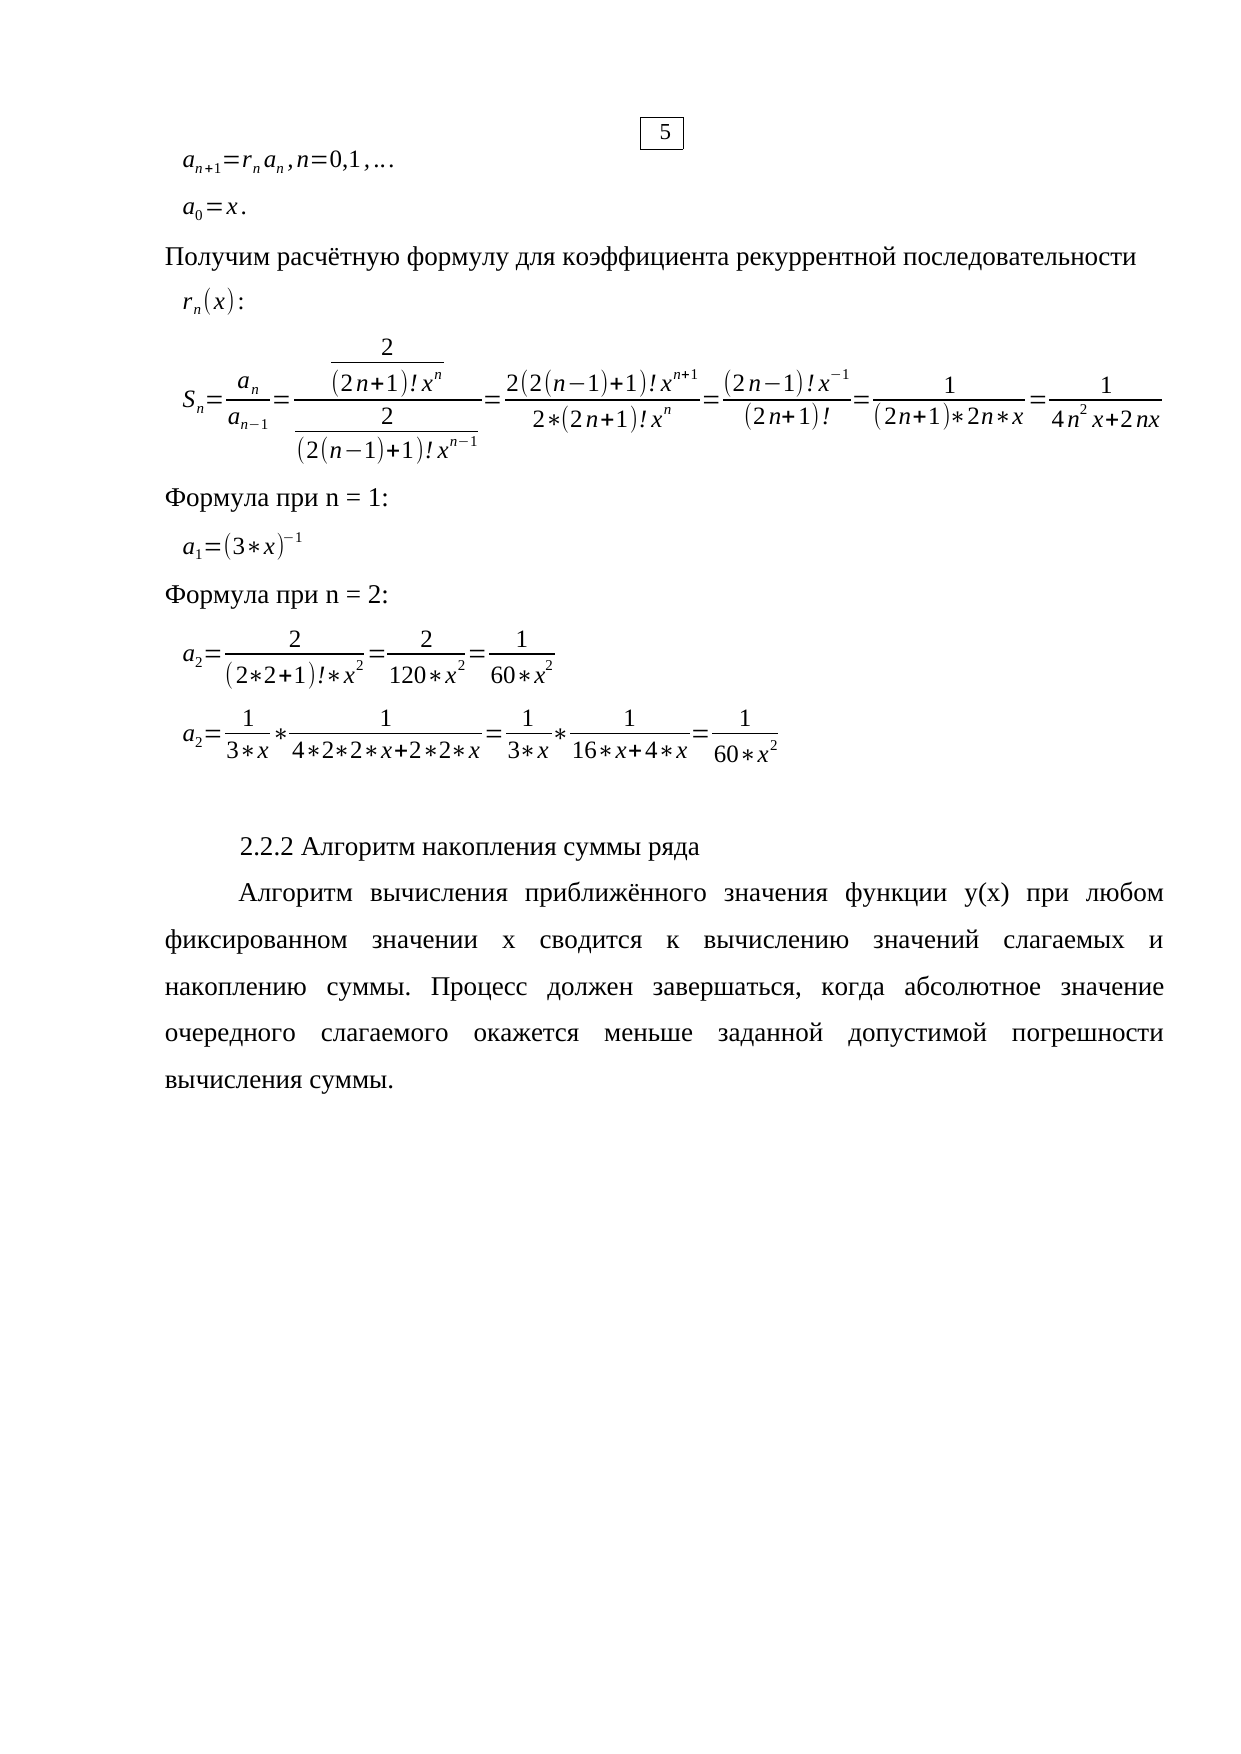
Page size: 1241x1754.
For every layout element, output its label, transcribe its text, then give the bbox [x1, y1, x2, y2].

text Алгоритм вычисления приближённого значения функции y(x) при любом фиксированном значении x сводится к вычислению значений слагаемых и накоплению суммы. Процесс должен завершаться, когда абсолютное значение очередного слагаемого окажется меньше заданной допустимой погрешности вычисления суммы. [164, 876, 1165, 1094]
text Получим расчётную формулу для коэффициента рекуррентной последовательности [164, 239, 1165, 271]
text 2.2.2 Алгоритм накопления суммы ряда [164, 829, 1165, 861]
text Формула при n = 1: [164, 481, 1165, 512]
text Формула при n = 2: [164, 578, 1165, 609]
